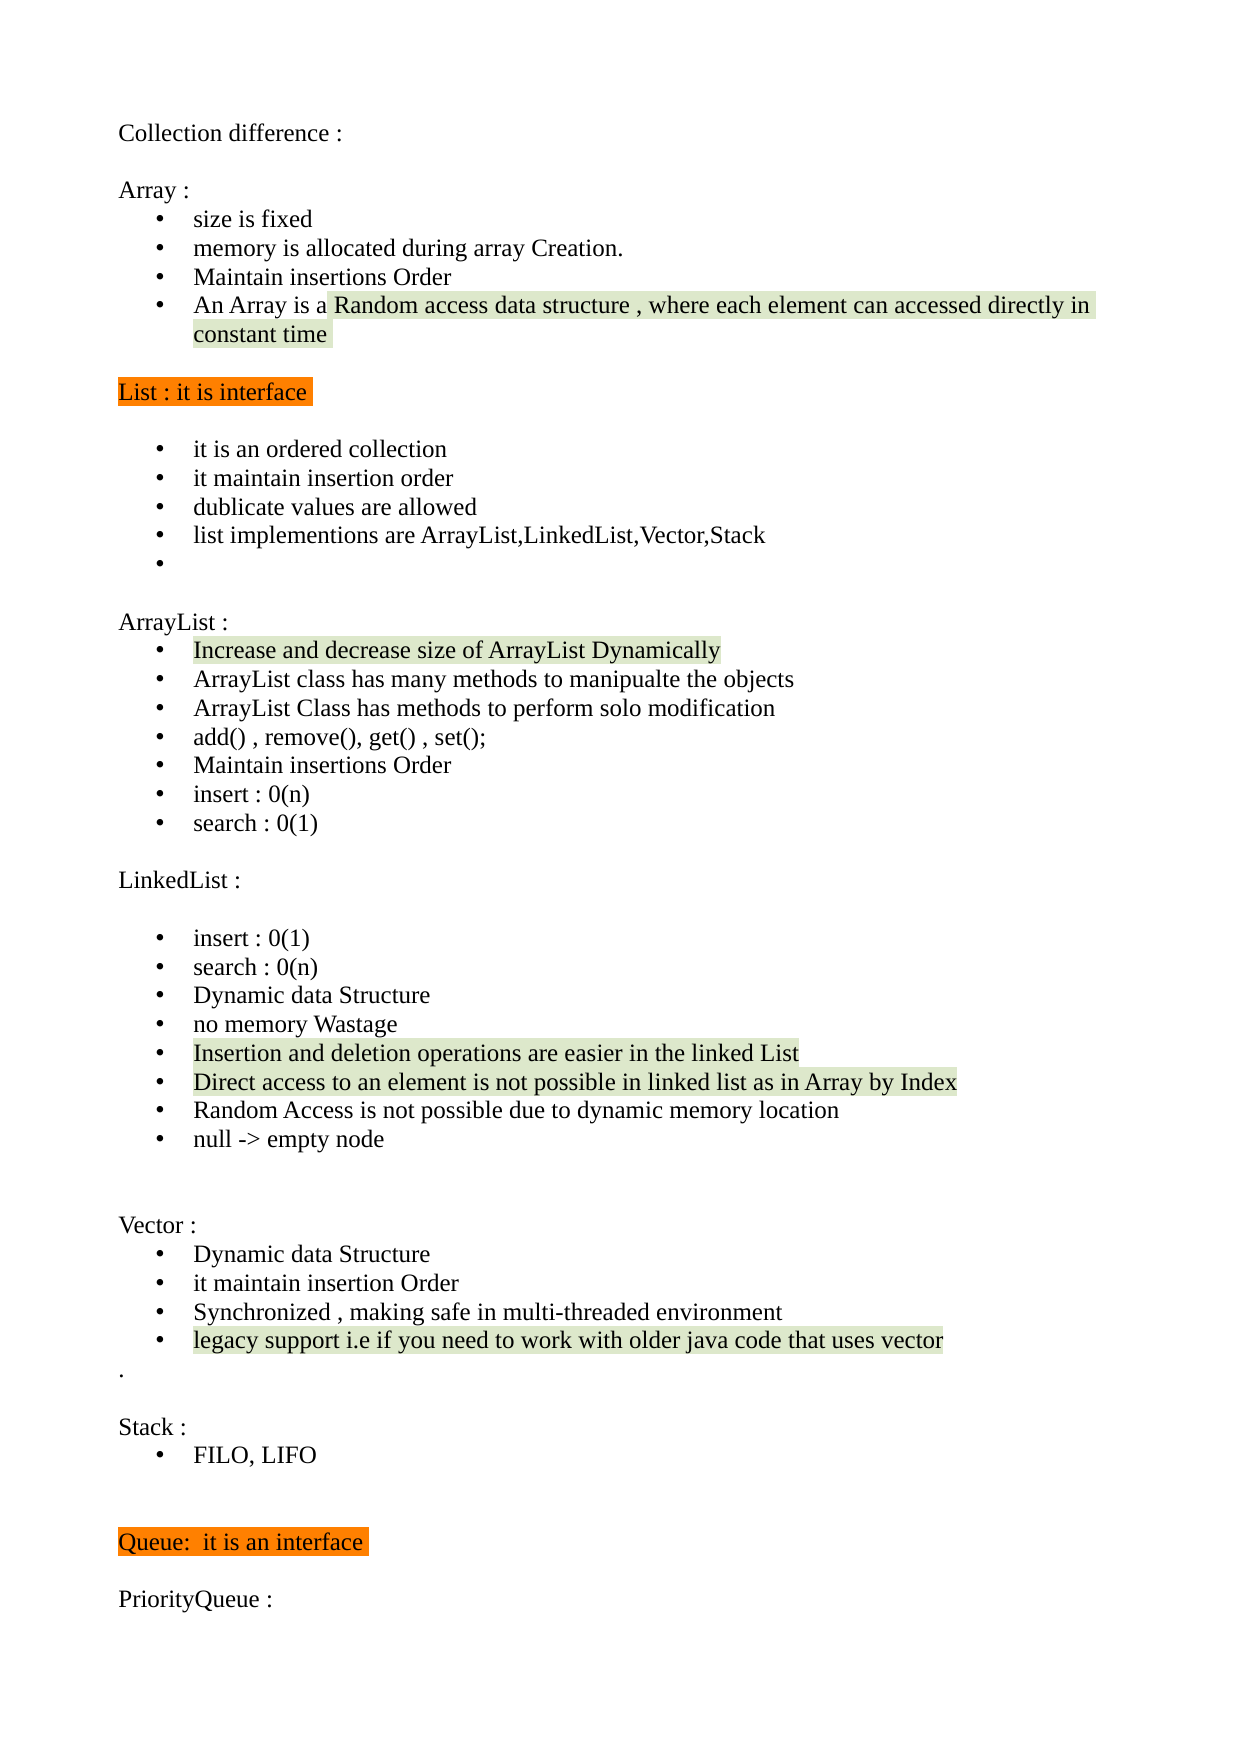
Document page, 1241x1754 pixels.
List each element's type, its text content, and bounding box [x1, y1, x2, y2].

list add() , remove(), get() , set(); [156, 722, 1122, 751]
list insert : 0(1) [156, 923, 1122, 952]
list Synchronized , making safe in multi-threaded environment [156, 1297, 1122, 1326]
text LinkedList : [118, 866, 1122, 894]
text PriorityQueue : [118, 1584, 1122, 1613]
list search : 0(1) [156, 808, 1122, 837]
list search : 0(n) [156, 952, 1122, 981]
text . [118, 1354, 1122, 1383]
list insert : 0(n) [156, 779, 1122, 808]
list it is an ordered collection [156, 434, 1122, 463]
list An Array is a Random access data structure , where each element can accessed directly in constant time [156, 291, 1122, 348]
text ArrayList : [118, 607, 1122, 636]
list it maintain insertion Order [156, 1268, 1122, 1297]
list FILO, LIFO [156, 1441, 1122, 1469]
list ArrayList Class has methods to perform solo modification [156, 693, 1122, 722]
list Maintain insertions Order [156, 751, 1122, 779]
text List : it is interface [118, 377, 1122, 406]
list Insertion and deletion operations are easier in the linked List [156, 1038, 1122, 1067]
list Direct access to an element is not possible in linked list as in Array by Index [156, 1067, 1122, 1096]
list dublicate values are allowed [156, 492, 1122, 521]
list size is fixed [156, 204, 1122, 233]
list list implementions are ArrayList,LinkedList,Vector,Stack [156, 521, 1122, 549]
list it maintain insertion order [156, 463, 1122, 492]
text Queue: it is an interface [118, 1527, 1122, 1556]
list Random Access is not possible due to dynamic memory location [156, 1096, 1122, 1124]
list ArrayList class has many methods to manipualte the objects [156, 664, 1122, 693]
text Collection difference : [118, 118, 1122, 147]
text Stack : [118, 1412, 1122, 1441]
text Vector : [118, 1211, 1122, 1239]
list no memory Wastage [156, 1009, 1122, 1038]
list legacy support i.e if you need to work with older java code that uses vector [156, 1326, 1122, 1354]
list Dynamic data Structure [156, 981, 1122, 1009]
list Increase and decrease size of ArrayList Dynamically [156, 636, 1122, 664]
list null -> empty node [156, 1124, 1122, 1153]
list Dynamic data Structure [156, 1239, 1122, 1268]
list memory is allocated during array Creation. [156, 233, 1122, 262]
text Array : [118, 176, 1122, 204]
list Maintain insertions Order [156, 262, 1122, 291]
